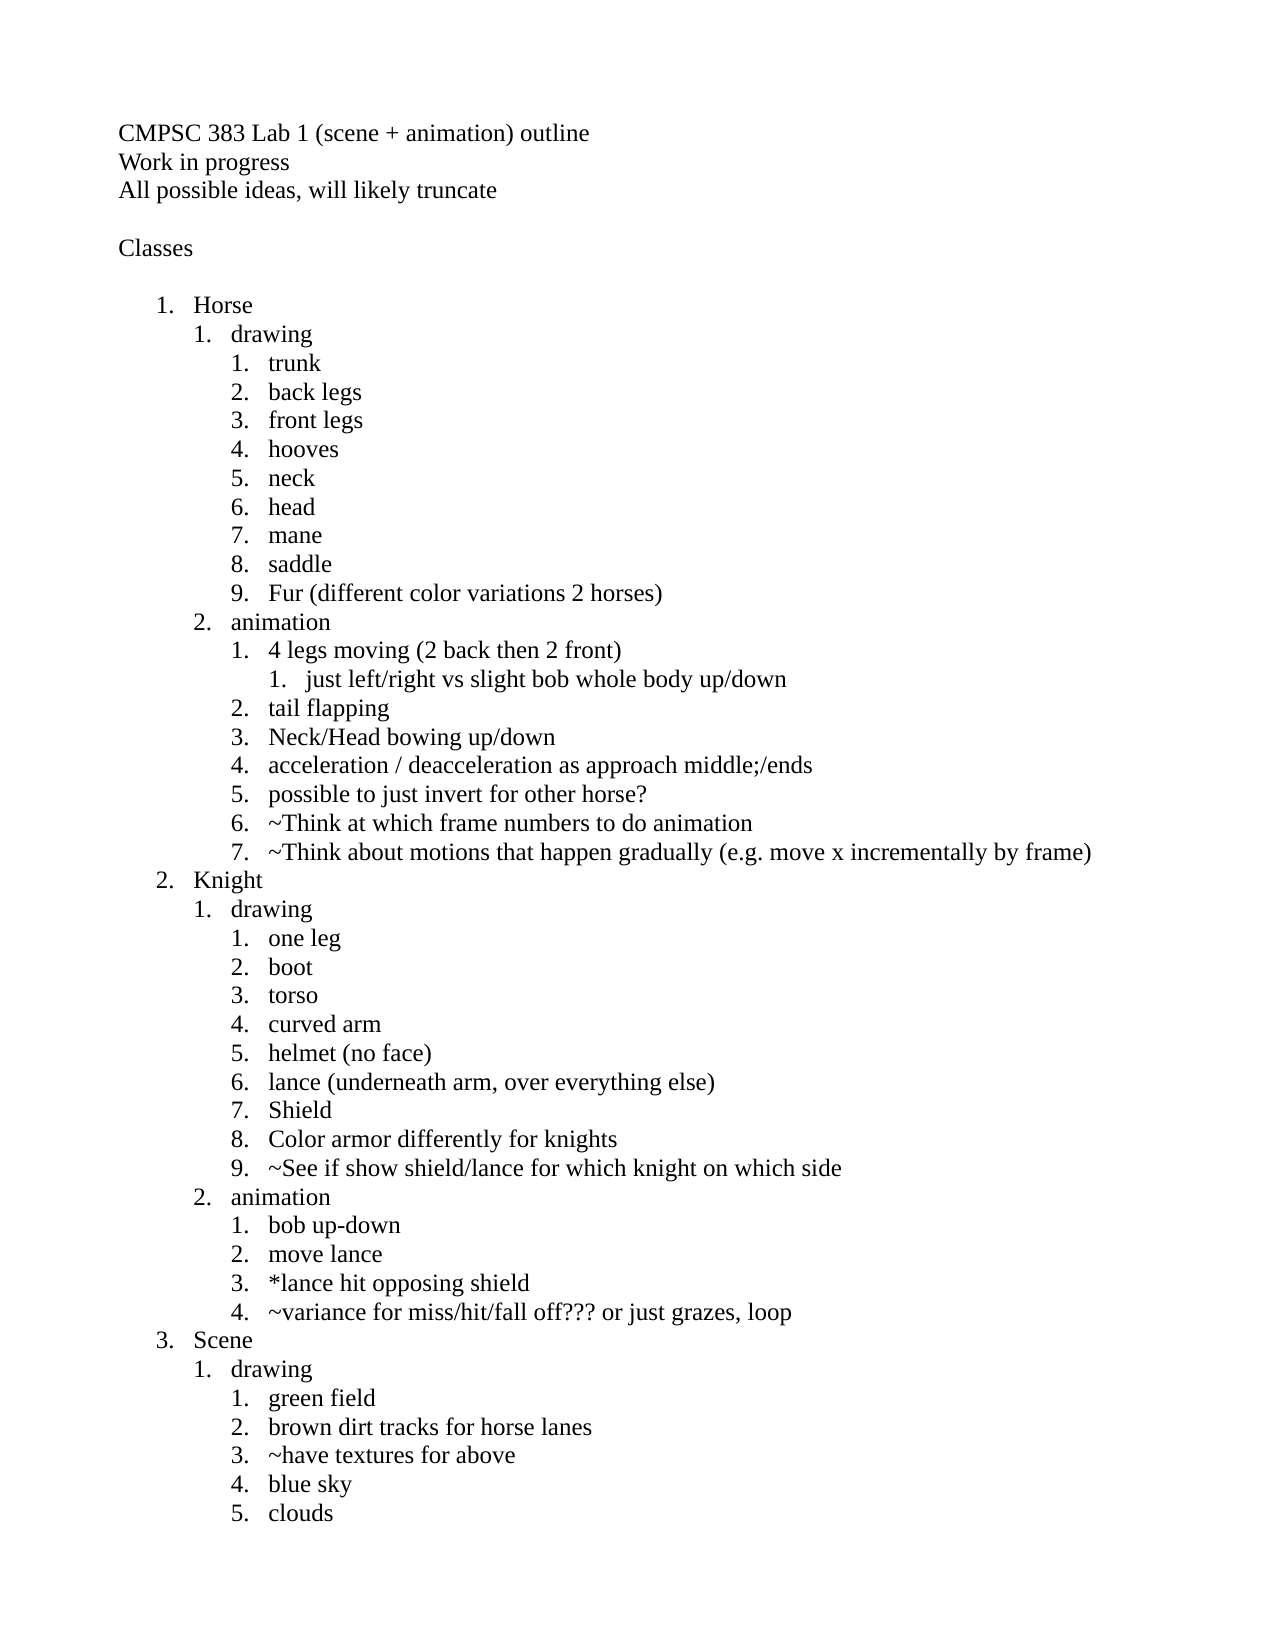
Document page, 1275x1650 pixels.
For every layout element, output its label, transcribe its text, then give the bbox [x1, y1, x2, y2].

list ~have textures for above [231, 1441, 1157, 1469]
list helmet (no face) [231, 1038, 1157, 1067]
list acceleration / deacceleration as approach middle;/ends [231, 751, 1157, 779]
list ~See if show shield/lance for which knight on which side [231, 1153, 1157, 1182]
list Fur (different color variations 2 horses) [231, 578, 1157, 607]
text Work in progress [118, 147, 1157, 176]
list Horse [156, 291, 1157, 319]
list animation [193, 607, 1157, 636]
list ~variance for miss/hit/fall off??? or just grazes, loop [231, 1297, 1157, 1326]
list head [231, 492, 1157, 521]
list green field [231, 1383, 1157, 1412]
list tail flapping [231, 693, 1157, 722]
list just left/right vs slight bob whole body up/down [268, 664, 1157, 693]
list mane [231, 521, 1157, 549]
list brown dirt tracks for horse lanes [231, 1412, 1157, 1441]
list drawing [193, 319, 1157, 348]
list curved arm [231, 1009, 1157, 1038]
list trunk [231, 348, 1157, 377]
list animation [193, 1182, 1157, 1211]
list torso [231, 981, 1157, 1009]
list back legs [231, 377, 1157, 406]
list 4 legs moving (2 back then 2 front) [231, 636, 1157, 664]
list lance (underneath arm, over everything else) [231, 1067, 1157, 1096]
list ~Think about motions that happen gradually (e.g. move x incrementally by frame) [231, 837, 1157, 866]
list Color armor differently for knights [231, 1124, 1157, 1153]
list clouds [231, 1498, 1157, 1527]
list drawing [193, 894, 1157, 923]
list bob up-down [231, 1211, 1157, 1239]
list hooves [231, 434, 1157, 463]
text CMPSC 383 Lab 1 (scene + animation) outline [118, 118, 1157, 147]
text Classes [118, 233, 1157, 262]
list move lance [231, 1239, 1157, 1268]
list Neck/Head bowing up/down [231, 722, 1157, 751]
list *lance hit opposing shield [231, 1268, 1157, 1297]
list ~Think at which frame numbers to do animation [231, 808, 1157, 837]
list Knight [156, 866, 1157, 894]
list blue sky [231, 1469, 1157, 1498]
list saddle [231, 549, 1157, 578]
list front legs [231, 406, 1157, 434]
list one leg [231, 923, 1157, 952]
list Scene [156, 1326, 1157, 1354]
list neck [231, 463, 1157, 492]
list boot [231, 952, 1157, 981]
list Shield [231, 1096, 1157, 1124]
list drawing [193, 1354, 1157, 1383]
text All possible ideas, will likely truncate [118, 176, 1157, 204]
list possible to just invert for other horse? [231, 779, 1157, 808]
